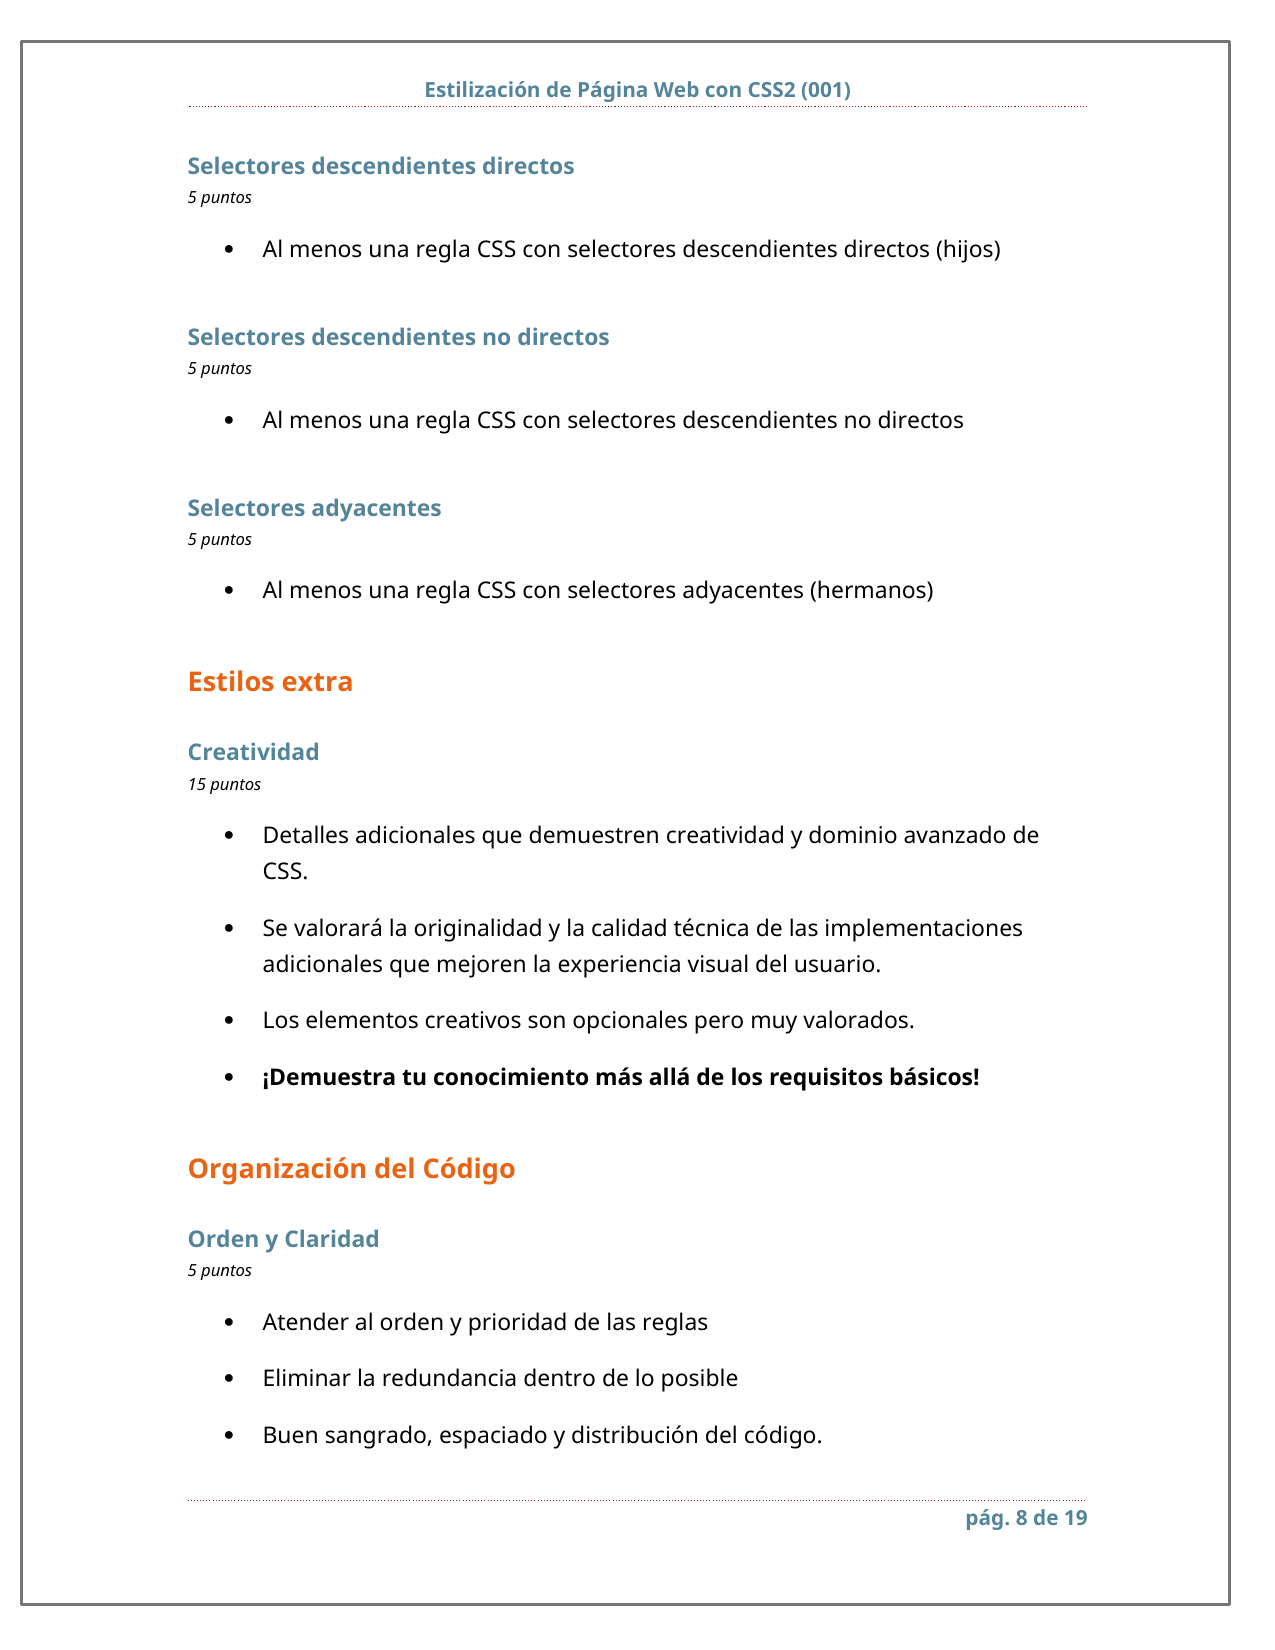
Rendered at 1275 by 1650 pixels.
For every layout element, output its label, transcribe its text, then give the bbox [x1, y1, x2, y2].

subtitle Selectores adyacentes [187, 492, 1087, 523]
list Atender al orden y prioridad de las reglas [225, 1306, 1087, 1337]
list Eliminar la redundancia dentro de lo posible [225, 1362, 1087, 1394]
list Se valorará la originalidad y la calidad técnica de las implementaciones adicionales que mejoren la experiencia visual del usuario. [225, 912, 1087, 979]
subtitle Orden y Claridad [187, 1223, 1087, 1254]
subtitle Estilos extra [187, 662, 1087, 699]
subtitle Creatividad [187, 736, 1087, 767]
subtitle Selectores descendientes directos [187, 150, 1087, 181]
list Al menos una regla CSS con selectores descendientes directos (hijos) [225, 233, 1087, 264]
list Al menos una regla CSS con selectores adyacentes (hermanos) [225, 574, 1087, 606]
text 5 puntos [187, 528, 1087, 550]
text 5 puntos [187, 357, 1087, 379]
list Los elementos creativos son opcionales pero muy valorados. [225, 1004, 1087, 1036]
list ¡Demuestra tu conocimiento más allá de los requisitos básicos! [225, 1061, 1087, 1092]
subtitle Organización del Código [187, 1149, 1087, 1186]
list Detalles adicionales que demuestren creatividad y dominio avanzado de CSS. [225, 819, 1087, 886]
text 5 puntos [187, 186, 1087, 209]
text 5 puntos [187, 1259, 1087, 1281]
subtitle Selectores descendientes no directos [187, 321, 1087, 352]
list Al menos una regla CSS con selectores descendientes no directos [225, 404, 1087, 435]
text 15 puntos [187, 772, 1087, 795]
list Buen sangrado, espaciado y distribución del código. [225, 1419, 1087, 1450]
